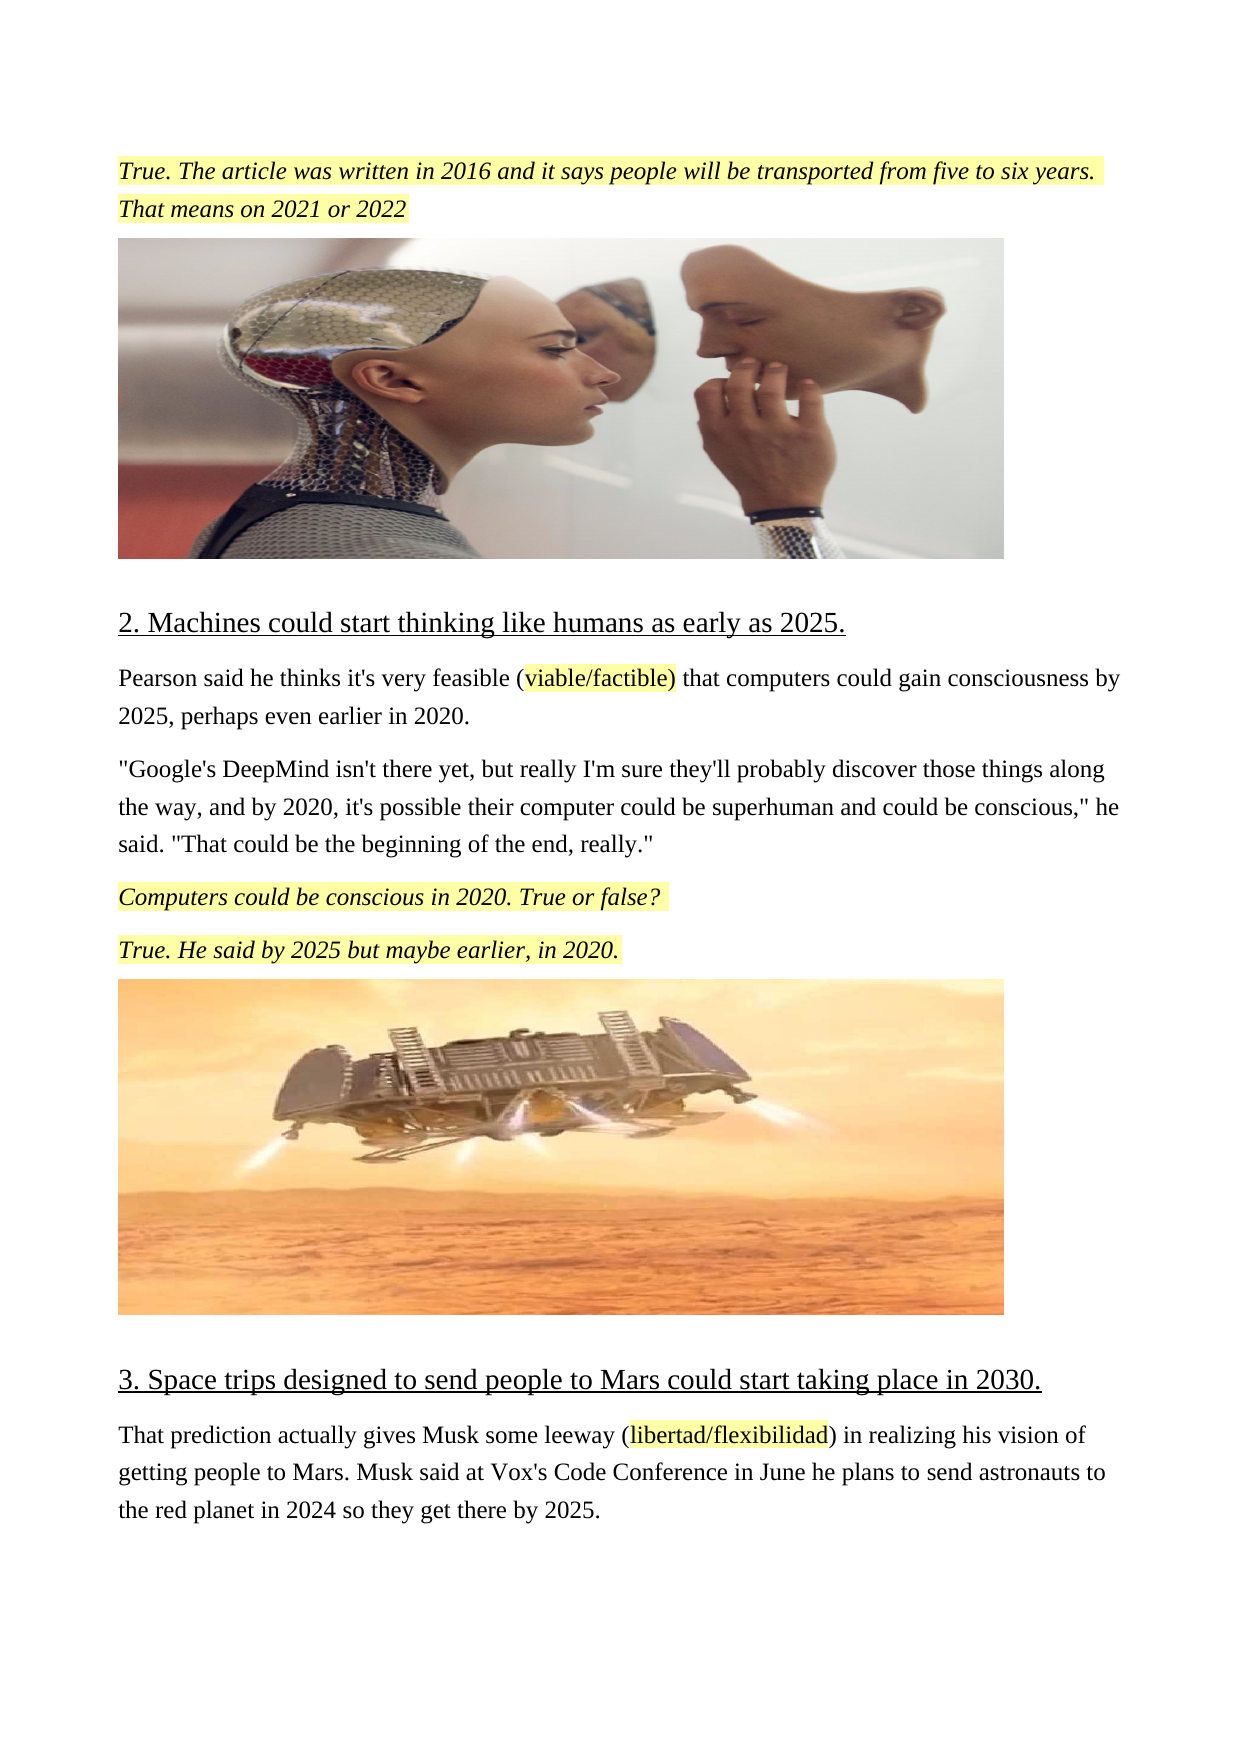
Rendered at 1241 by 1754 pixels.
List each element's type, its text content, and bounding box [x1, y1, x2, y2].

subtitle 3. Space trips designed to send people to Mars could start taking place in 2030. [118, 1362, 1122, 1395]
text True. He said by 2025 but maybe earlier, in 2020. [118, 927, 1122, 964]
picture [118, 238, 1004, 559]
picture [118, 979, 1004, 1315]
subtitle 2. Machines could start thinking like humans as early as 2025. [118, 606, 1122, 639]
text Pearson said he thinks it's very feasible (viable/factible) that computers could gain consciousness by 2025, perhaps even earlier in 2020. [118, 655, 1122, 730]
text True. The article was written in 2016 and it says people will be transported from five to six years. That means on 2021 or 2022 [118, 148, 1122, 223]
text Computers could be conscious in 2020. True or false? [118, 873, 1122, 911]
text That prediction actually gives Musk some leeway (libertad/flexibilidad) in realizing his vision of getting people to Mars. Musk said at Vox's Code Conference in June he plans to send astronauts to the red planet in 2024 so they get there by 2025. [118, 1411, 1122, 1523]
text "Google's DeepMind isn't there yet, but really I'm sure they'll probably discover those things along the way, and by 2020, it's possible their computer could be superhuman and could be conscious," he said. "That could be the beginning of the end, really." [118, 745, 1122, 858]
